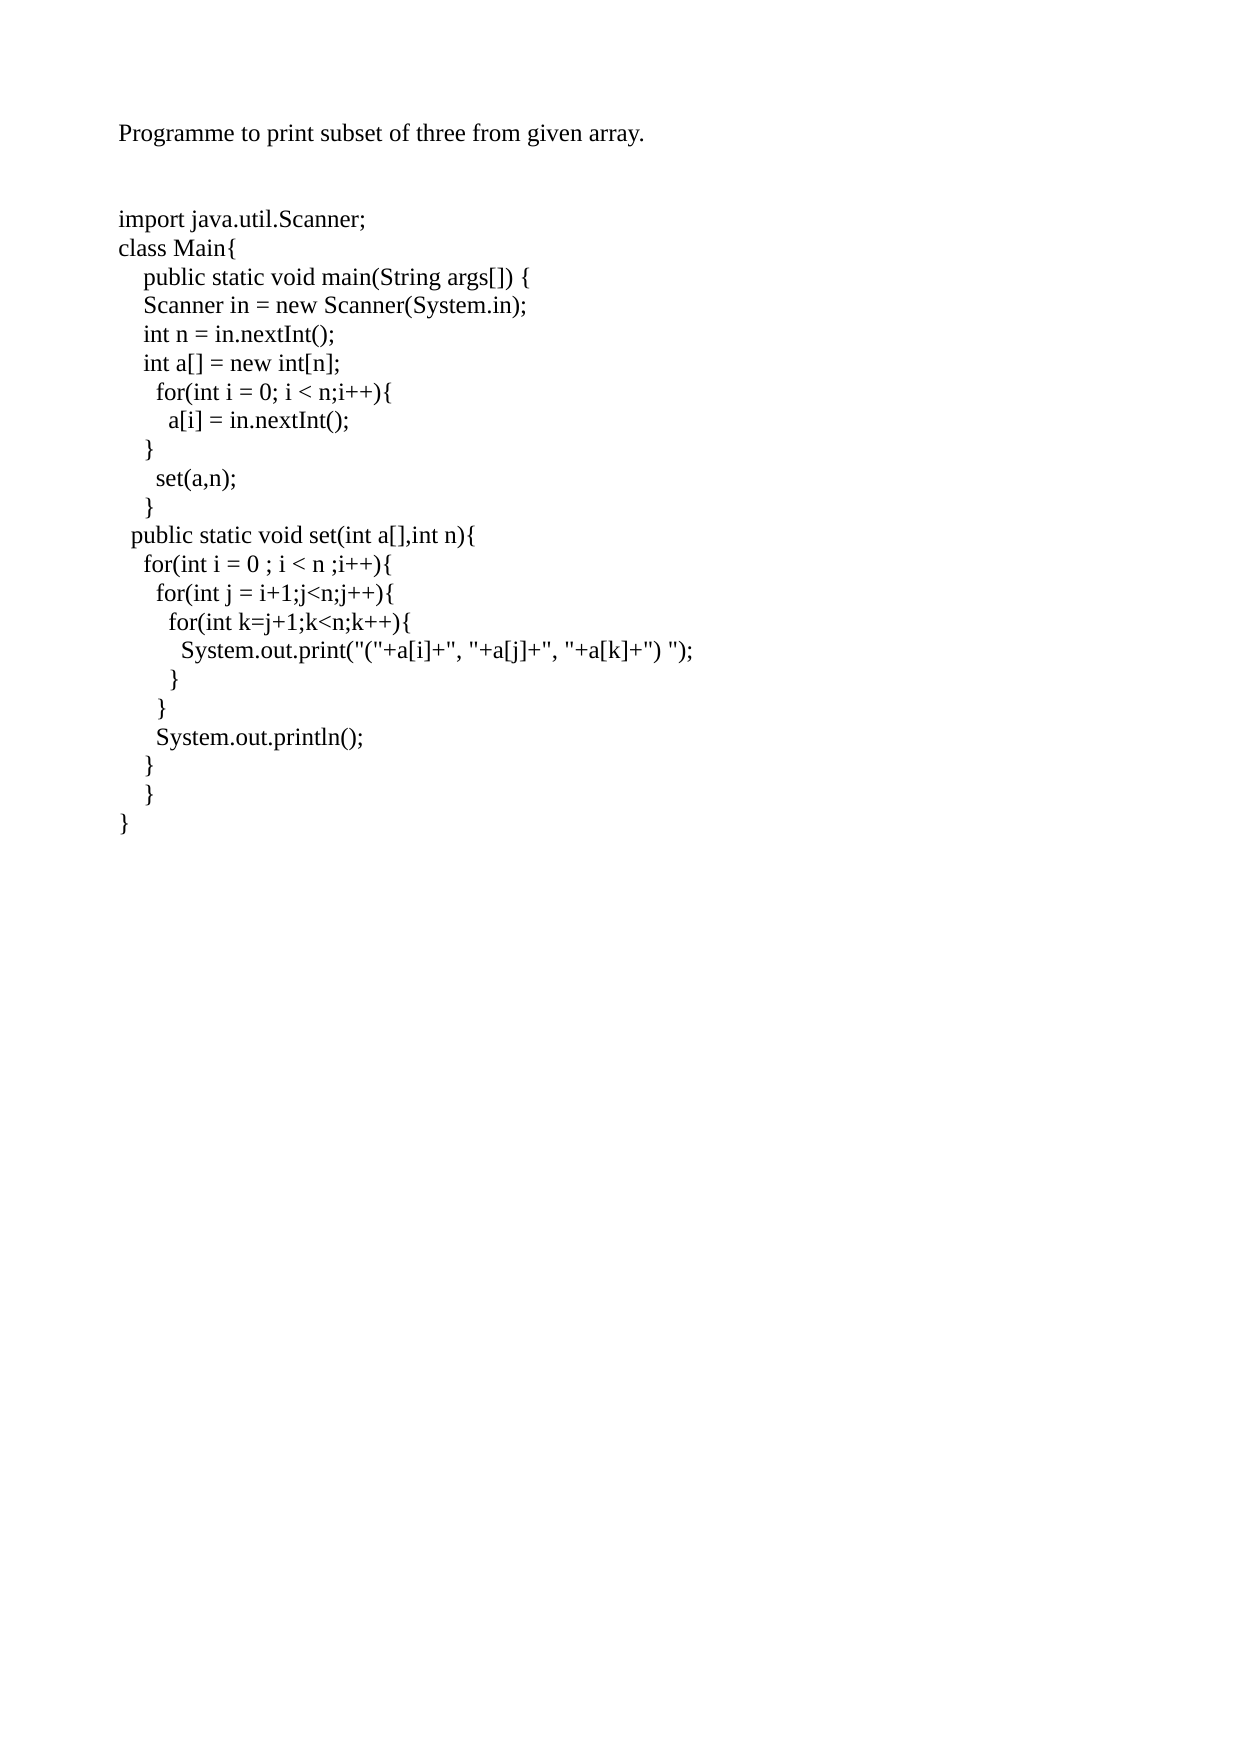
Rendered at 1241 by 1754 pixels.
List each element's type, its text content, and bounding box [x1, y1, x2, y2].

text public static void main(String args[]) { [118, 262, 1122, 291]
text int a[] = new int[n]; [118, 348, 1122, 377]
text } [118, 664, 1122, 693]
text set(a,n); [118, 463, 1122, 492]
text Programme to print subset of three from given array. [118, 118, 1122, 147]
text for(int k=j+1;k<n;k++){ [118, 607, 1122, 636]
text } [118, 751, 1122, 779]
text } [118, 693, 1122, 722]
text a[i] = in.nextInt(); [118, 406, 1122, 434]
text } [118, 492, 1122, 521]
text } [118, 808, 1122, 837]
text int n = in.nextInt(); [118, 319, 1122, 348]
text public static void set(int a[],int n){ [118, 521, 1122, 549]
text System.out.print("("+a[i]+", "+a[j]+", "+a[k]+") "); [118, 636, 1122, 664]
text } [118, 434, 1122, 463]
text for(int i = 0 ; i < n ;i++){ [118, 549, 1122, 578]
text Scanner in = new Scanner(System.in); [118, 291, 1122, 319]
text class Main{ [118, 233, 1122, 262]
text for(int j = i+1;j<n;j++){ [118, 578, 1122, 607]
text for(int i = 0; i < n;i++){ [118, 377, 1122, 406]
text System.out.println(); [118, 722, 1122, 751]
text } [118, 779, 1122, 808]
text import java.util.Scanner; [118, 204, 1122, 233]
